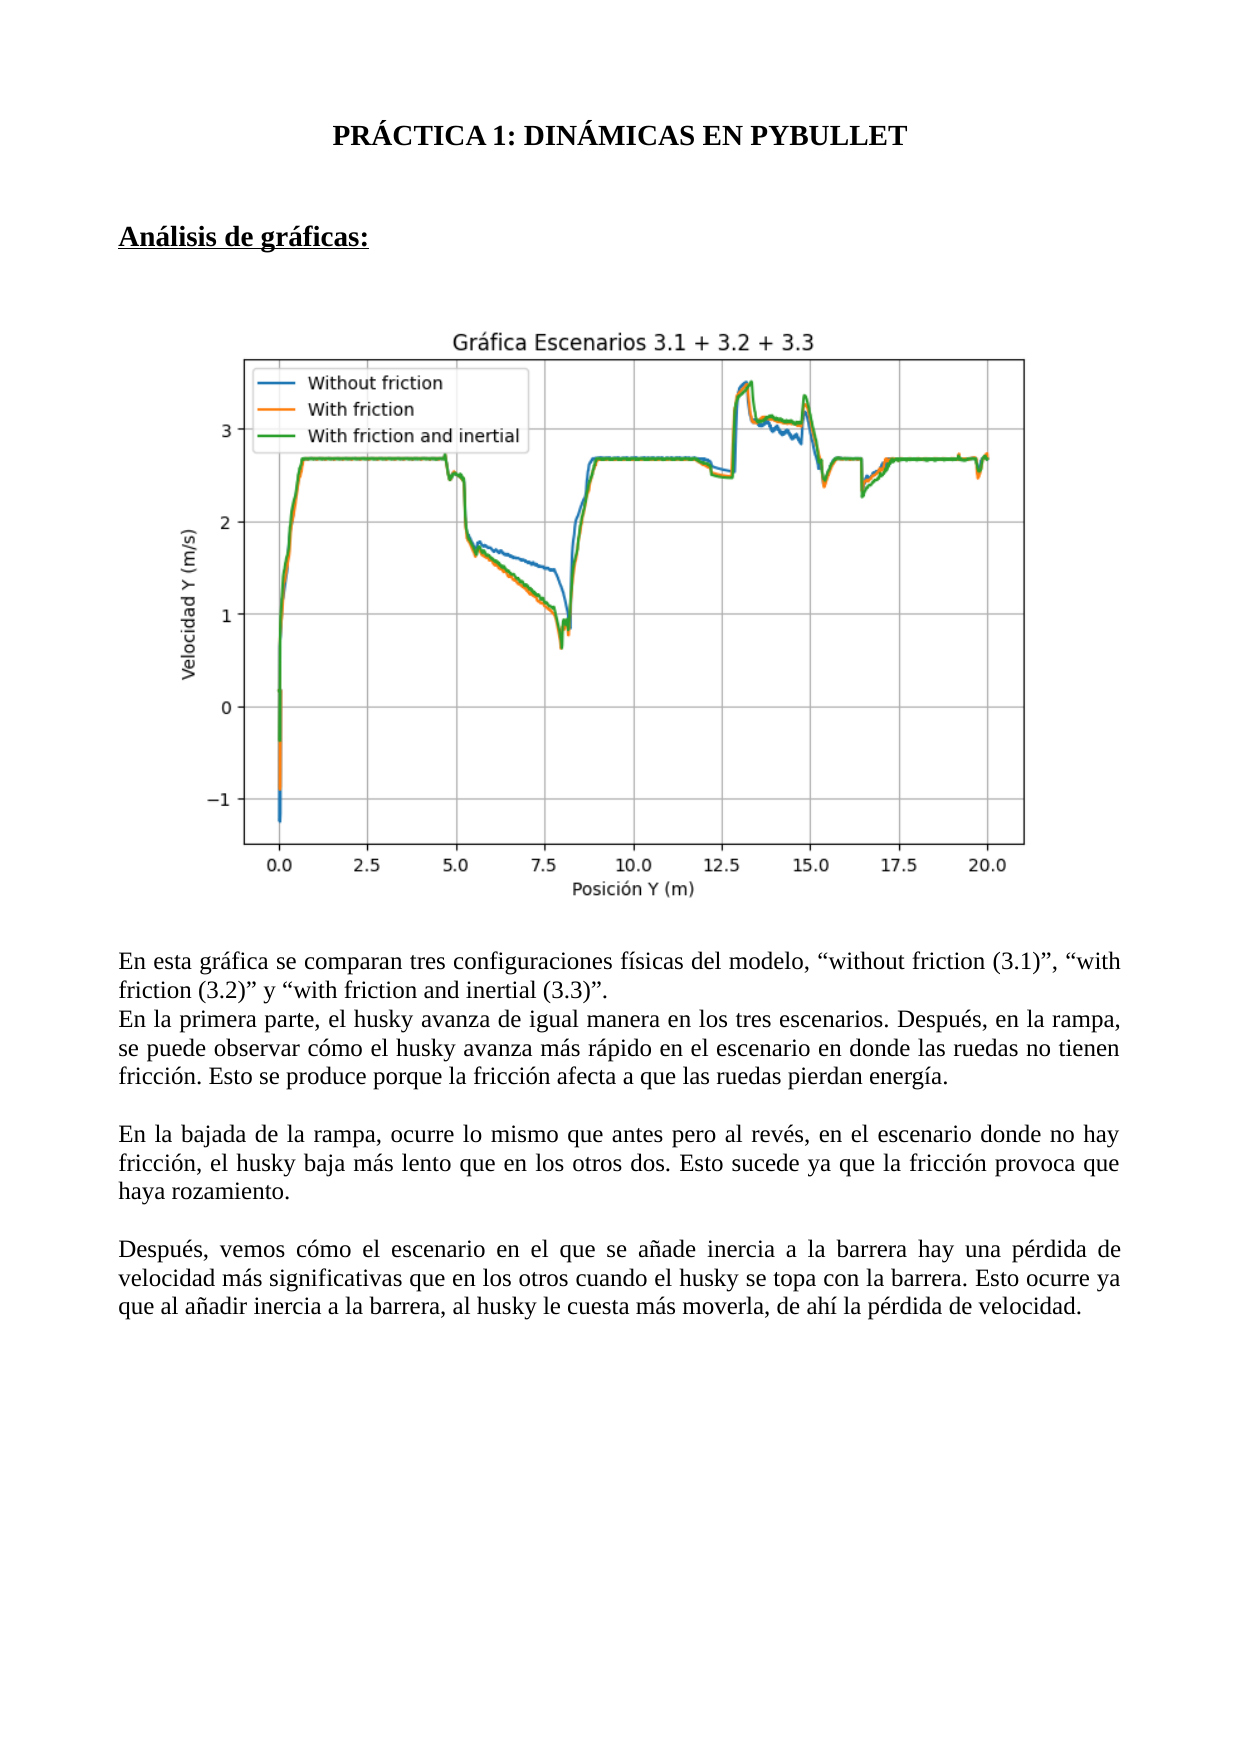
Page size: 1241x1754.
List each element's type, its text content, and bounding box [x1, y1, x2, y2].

text En la primera parte, el husky avanza de igual manera en los tres escenarios. Después, en la rampa, se puede observar cómo el husky avanza más rápido en el escenario en donde las ruedas no tienen fricción. Esto se produce porque la fricción afecta a que las ruedas pierdan energía. [118, 1004, 1122, 1090]
text Después, vemos cómo el escenario en el que se añade inercia a la barrera hay una pérdida de velocidad más significativas que en los otros cuando el husky se topa con la barrera. Esto ocurre ya que al añadir inercia a la barrera, al husky le cuesta más moverla, de ahí la pérdida de velocidad. [118, 1234, 1122, 1320]
text Análisis de gráficas: [118, 219, 1122, 252]
picture [118, 285, 1123, 913]
text En esta gráfica se comparan tres configuraciones físicas del modelo, “without friction (3.1)”, “with friction (3.2)” y “with friction and inertial (3.3)”. [118, 946, 1122, 1004]
text PRÁCTICA 1: DINÁMICAS EN PYBULLET [118, 118, 1122, 152]
text En la bajada de la rampa, ocurre lo mismo que antes pero al revés, en el escenario donde no hay fricción, el husky baja más lento que en los otros dos. Esto sucede ya que la fricción provoca que haya rozamiento. [118, 1119, 1122, 1205]
